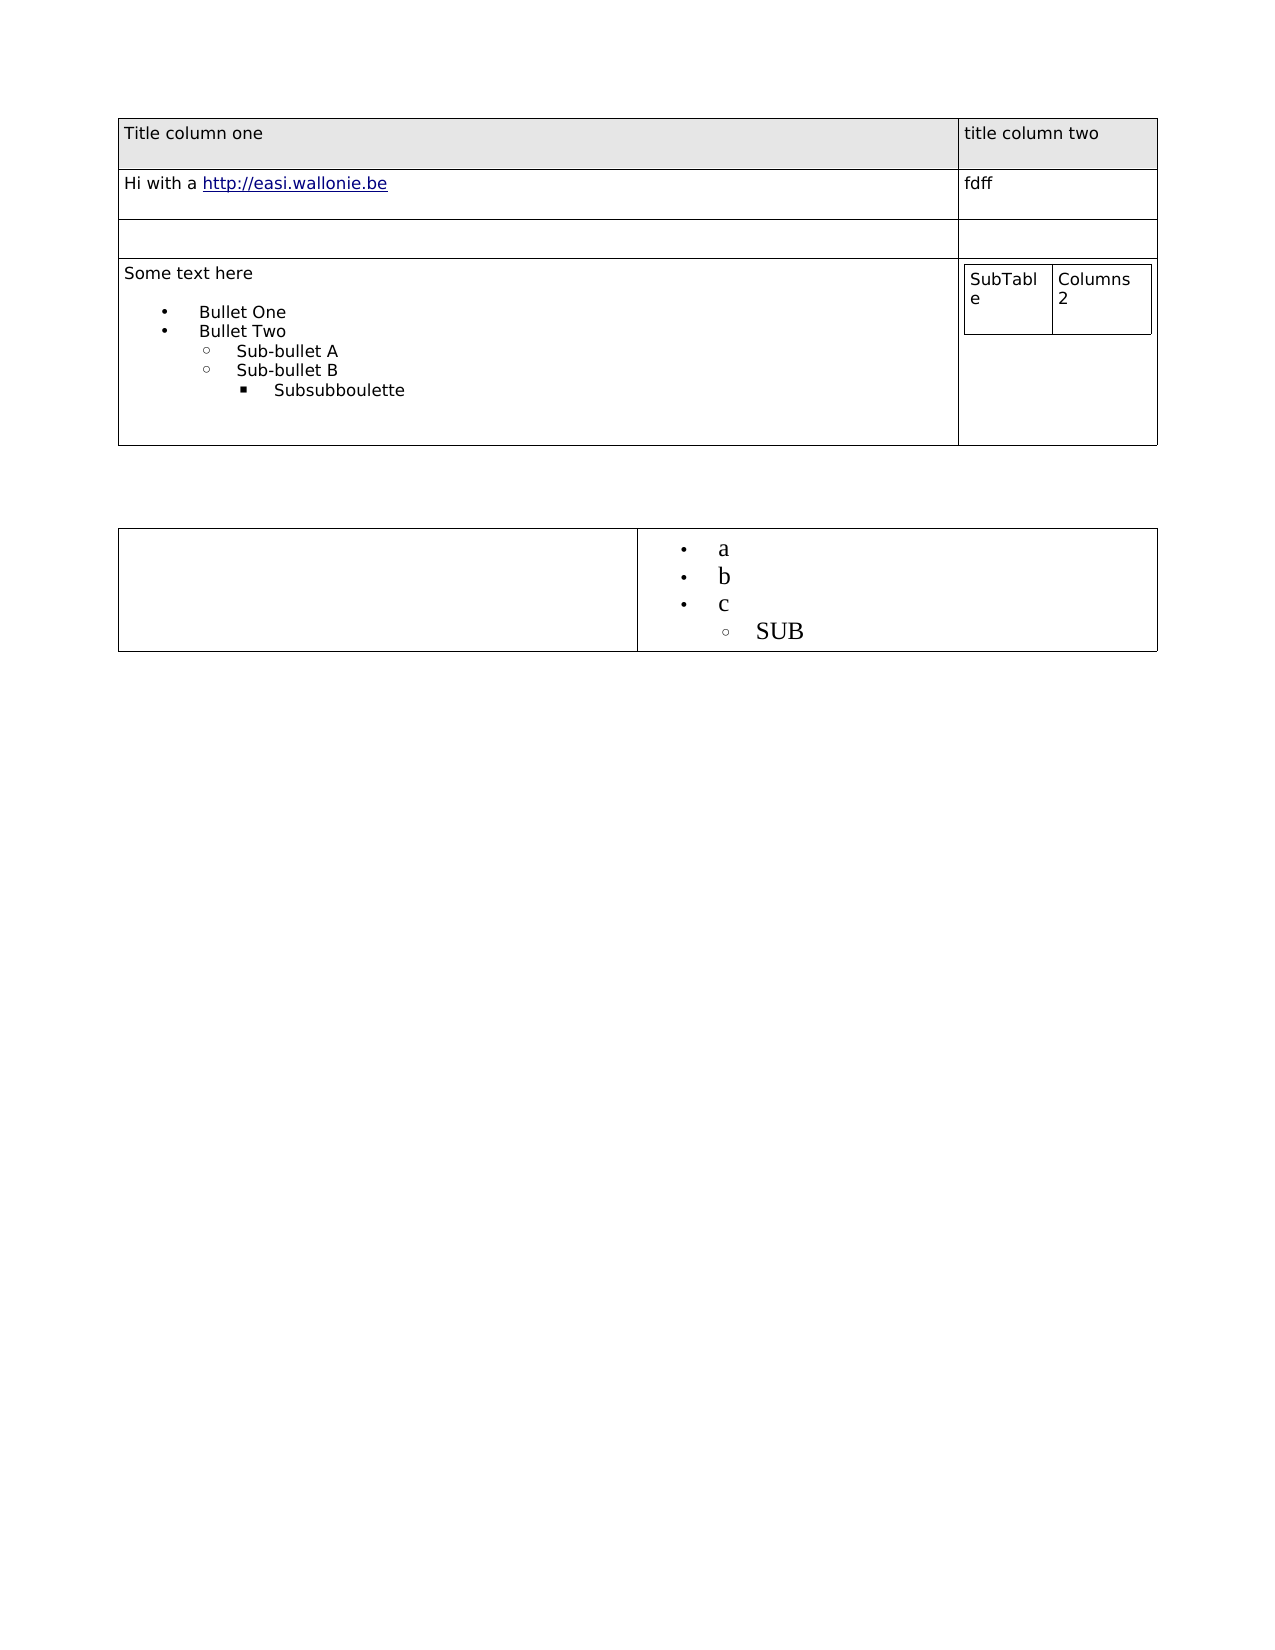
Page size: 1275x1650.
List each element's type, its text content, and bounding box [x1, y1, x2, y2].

table_cell fdff [959, 170, 1157, 219]
table_cell [959, 259, 1157, 445]
table_cell Some text here Bullet One Bullet Two Sub-bullet A Sub-bullet B Subsubboulette [119, 259, 958, 445]
table_header [119, 529, 637, 651]
table_header title column two [959, 119, 1157, 168]
table_header Title column one [119, 119, 958, 168]
table_cell Hi with a http://easi.wallonie.be [119, 170, 958, 219]
table_header SubTable [965, 265, 1052, 333]
table_header Columns 2 [1053, 265, 1151, 333]
table_header a b c SUB [638, 529, 1157, 651]
table_cell [959, 220, 1157, 258]
table_cell [119, 220, 958, 258]
